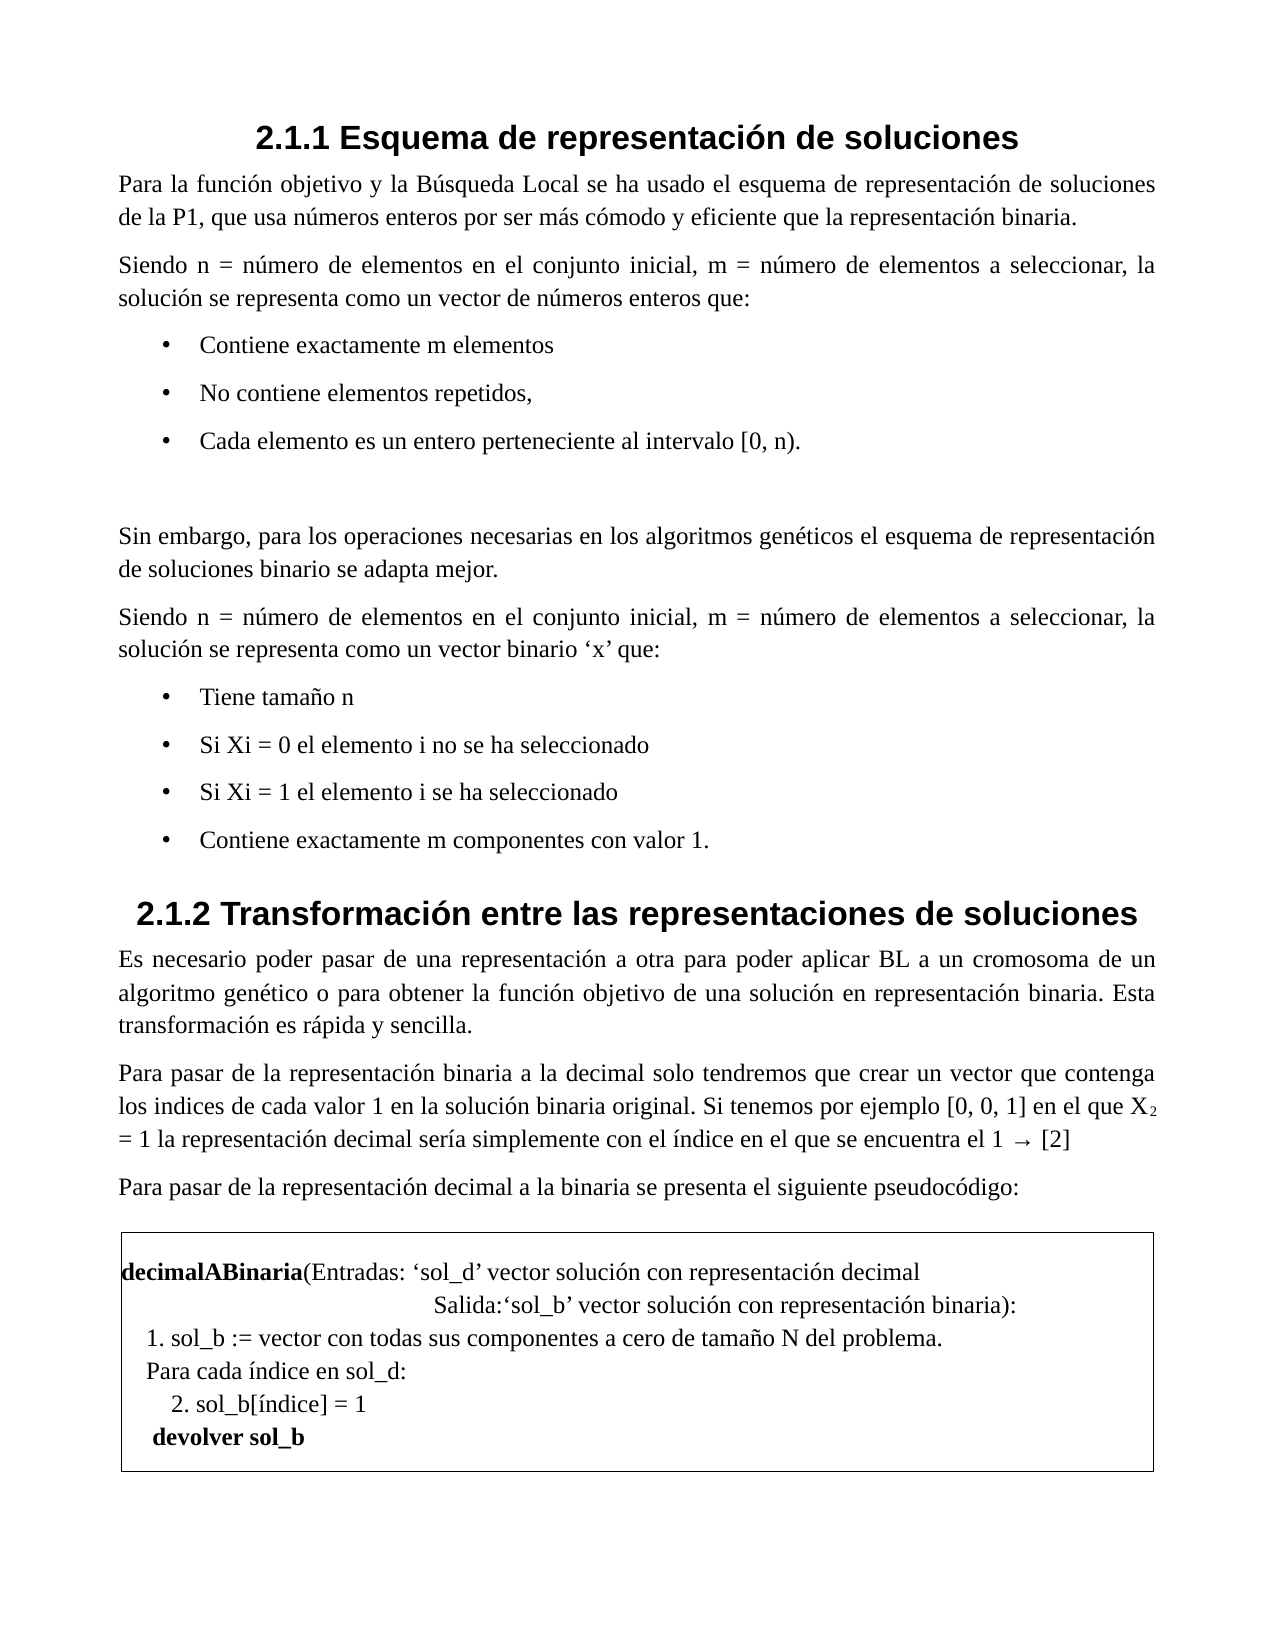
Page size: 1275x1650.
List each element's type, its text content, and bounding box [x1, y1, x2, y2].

text Es necesario poder pasar de una representación a otra para poder aplicar BL a un cromosoma de un algoritmo genético o para obtener la función objetivo de una solución en representación binaria. Esta transformación es rápida y sencilla. [118, 944, 1157, 1039]
subtitle 2.1.1 Esquema de representación de soluciones [118, 118, 1157, 157]
list Contiene exactamente m componentes con valor 1. [162, 825, 1157, 854]
list Si Xi = 1 el elemento i se ha seleccionado [162, 777, 1157, 806]
list No contiene elementos repetidos, [162, 378, 1157, 407]
text Siendo n = número de elementos en el conjunto inicial, m = número de elementos a seleccionar, la solución se representa como un vector binario ‘x’ que: [118, 602, 1157, 663]
text Para la función objetivo y la Búsqueda Local se ha usado el esquema de representación de soluciones de la P1, que usa números enteros por ser más cómodo y eficiente que la representación binaria. [118, 169, 1157, 231]
list Contiene exactamente m elementos [162, 331, 1157, 359]
list Tiene tamaño n [162, 682, 1157, 711]
text Para pasar de la representación binaria a la decimal solo tendremos que crear un vector que contenga los indices de cada valor 1 en la solución binaria original. Si tenemos por ejemplo [0, 0, 1] en el que X2 = 1 la representación decimal sería simplemente con el índice en el que se encuentra el 1 → [2] [118, 1058, 1157, 1153]
text Para pasar de la representación decimal a la binaria se presenta el siguiente pseudocódigo: [118, 1172, 1157, 1201]
text Sin embargo, para los operaciones necesarias en los algoritmos genéticos el esquema de representación de soluciones binario se adapta mejor. [118, 521, 1157, 583]
subtitle 2.1.2 Transformación entre las representaciones de soluciones [118, 893, 1157, 932]
list Si Xi = 0 el elemento i no se ha seleccionado [162, 730, 1157, 758]
text Siendo n = número de elementos en el conjunto inicial, m = número de elementos a seleccionar, la solución se representa como un vector de números enteros que: [118, 250, 1157, 312]
list Cada elemento es un entero perteneciente al intervalo [0, n). [162, 426, 1157, 454]
